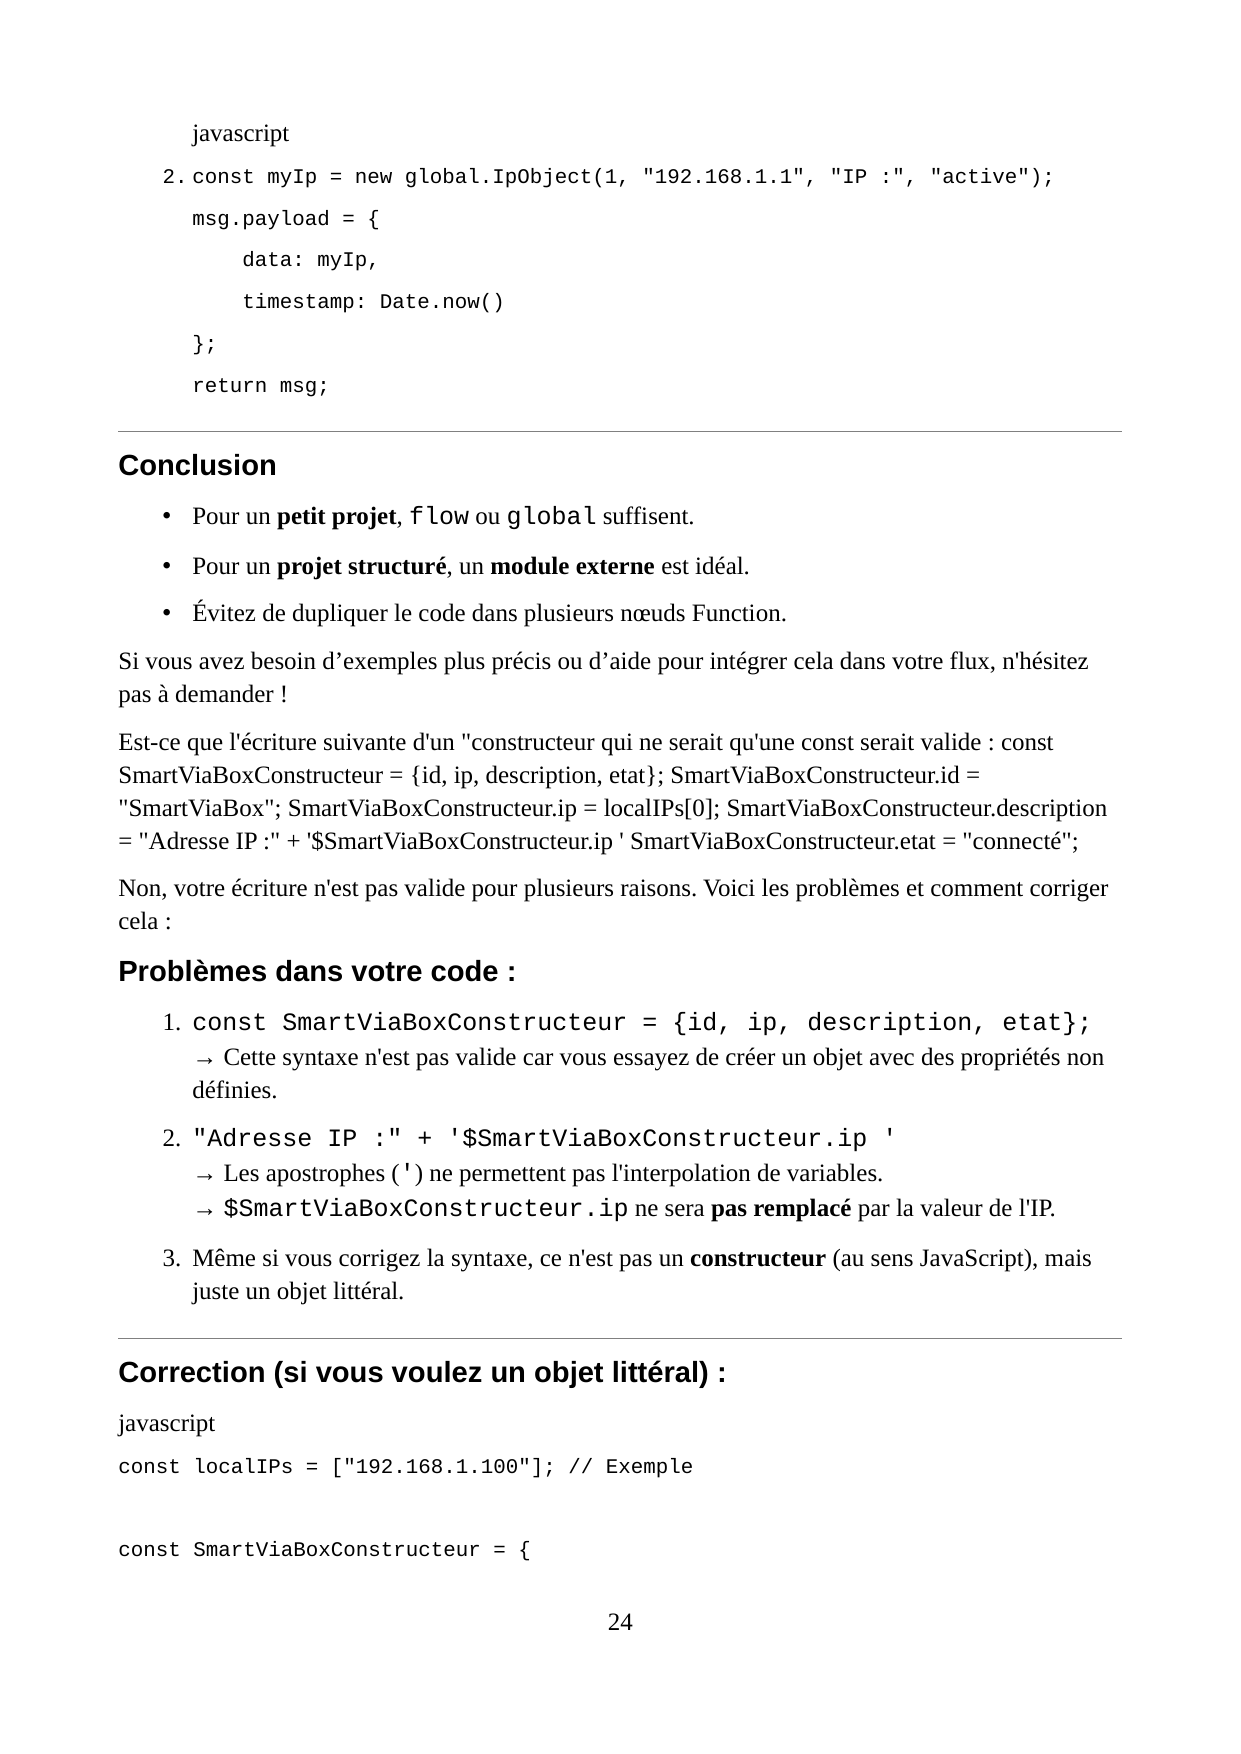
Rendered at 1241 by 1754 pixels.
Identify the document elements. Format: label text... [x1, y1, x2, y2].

list const SmartViaBoxConstructeur = {id, ip, description, etat}; → Cette syntaxe n'est pas valide car vous essayez de créer un objet avec des propriétés non définies. [162, 1007, 1122, 1104]
list const myIp = new global.IpObject(1, "192.168.1.1", "IP :", "active"); [162, 166, 1122, 189]
list "Adresse IP :" + '$SmartViaBoxConstructeur.ip ' → Les apostrophes (') ne permettent pas l'interpolation de variables. → $SmartViaBoxConstructeur.ip ne sera pas remplacé par la valeur de l'IP. [162, 1123, 1122, 1224]
list }; [162, 333, 1122, 356]
list return msg; [162, 374, 1122, 398]
text const localIPs = ["192.168.1.100"]; // Exemple [118, 1456, 1122, 1479]
text Non, votre écriture n'est pas valide pour plusieurs raisons. Voici les problèmes et comment corriger cela : [118, 873, 1122, 935]
list timestamp: Date.now() [162, 291, 1122, 315]
list Pour un petit projet, flow ou global suffisent. [162, 501, 1122, 532]
list javascript [162, 118, 1122, 147]
text javascript [118, 1408, 1122, 1437]
list data: myIp, [162, 249, 1122, 273]
text Si vous avez besoin d’exemples plus précis ou d’aide pour intégrer cela dans votre flux, n'hésitez pas à demander ! 🚀 [118, 646, 1122, 708]
list msg.payload = { [162, 207, 1122, 231]
list Pour un projet structuré, un module externe est idéal. [162, 551, 1122, 580]
list Même si vous corrigez la syntaxe, ce n'est pas un constructeur (au sens JavaScript), mais juste un objet littéral. [162, 1243, 1122, 1305]
subtitle Problèmes dans votre code : [118, 954, 1122, 988]
list Évitez de dupliquer le code dans plusieurs nœuds Function. [162, 598, 1122, 627]
text const SmartViaBoxConstructeur = { [118, 1539, 1122, 1563]
text Est-ce que l'écriture suivante d'un "constructeur qui ne serait qu'une const serait valide : const SmartViaBoxConstructeur = {id, ip, description, etat}; SmartViaBoxConstructeur.id = "SmartViaBox"; SmartViaBoxConstructeur.ip = localIPs[0]; SmartViaBoxConstructeur.description = "Adresse IP :" + '$SmartViaBoxConstructeur.ip ' SmartViaBoxConstructeur.etat = "connecté"; [118, 727, 1122, 854]
subtitle Correction (si vous voulez un objet littéral) : [118, 1355, 1122, 1389]
subtitle Conclusion [118, 448, 1122, 481]
